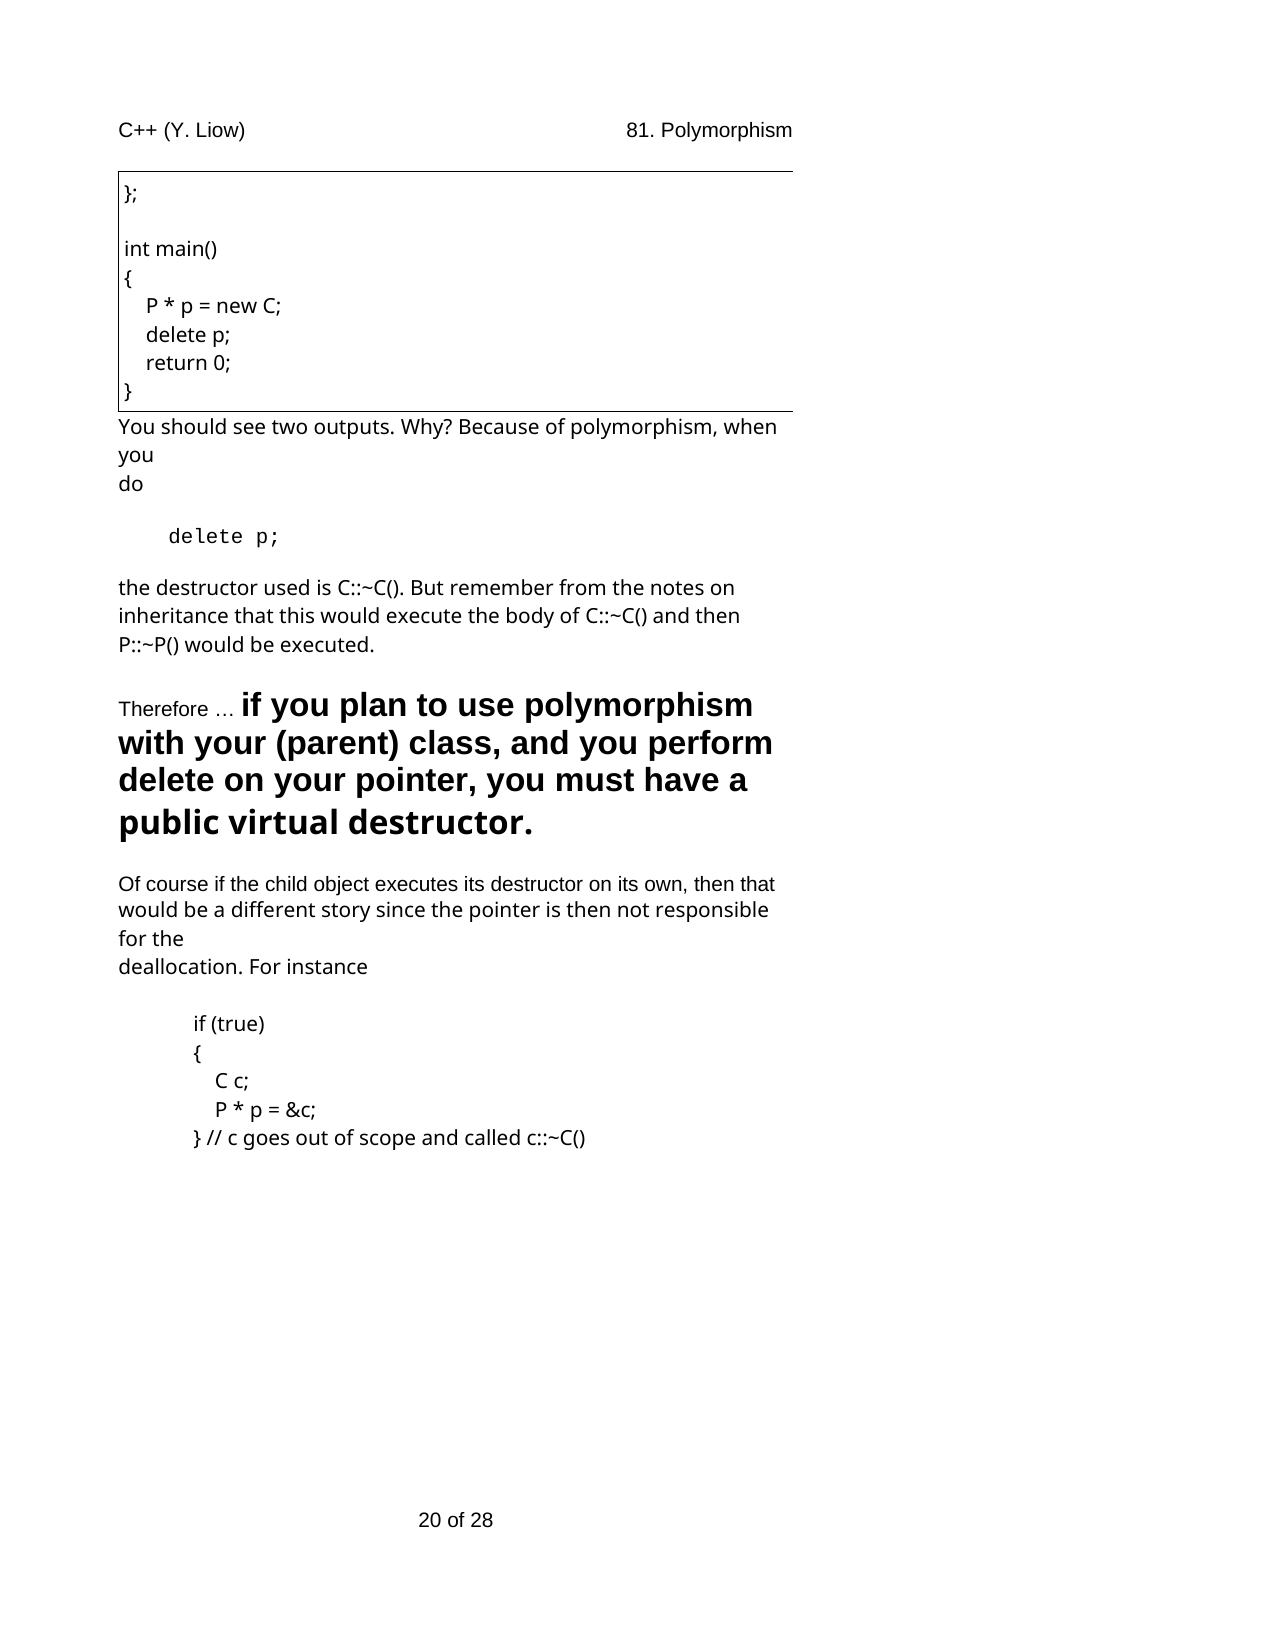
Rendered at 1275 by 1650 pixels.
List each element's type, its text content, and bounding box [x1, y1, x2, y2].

text delete on your pointer, you must have a public virtual destructor. [118, 761, 793, 844]
text would be a different story since the pointer is then not responsible for the [118, 896, 793, 952]
text the destructor used is C::~C(). But remember from the notes on [118, 573, 793, 601]
table_header }; int main() { P * p = new C; delete p; return 0; } [119, 172, 793, 411]
text P * p = &c; [118, 1095, 793, 1123]
text if (true) [118, 1009, 793, 1038]
text } // c goes out of scope and called c::~C() [118, 1123, 793, 1152]
text Of course if the child object executes its destructor on its own, then that [118, 872, 793, 896]
text Therefore … if you plan to use polymorphism [118, 687, 793, 724]
text C c; [118, 1066, 793, 1095]
text P::~P() would be executed. [118, 630, 793, 658]
text delete p; [118, 526, 793, 549]
text deallocation. For instance [118, 952, 793, 981]
text You should see two outputs. Why? Because of polymorphism, when you [118, 412, 793, 469]
text { [118, 1038, 793, 1066]
text with your (parent) class, and you perform [118, 724, 793, 761]
text do [118, 469, 793, 497]
text inheritance that this would execute the body of C::~C() and then [118, 601, 793, 630]
